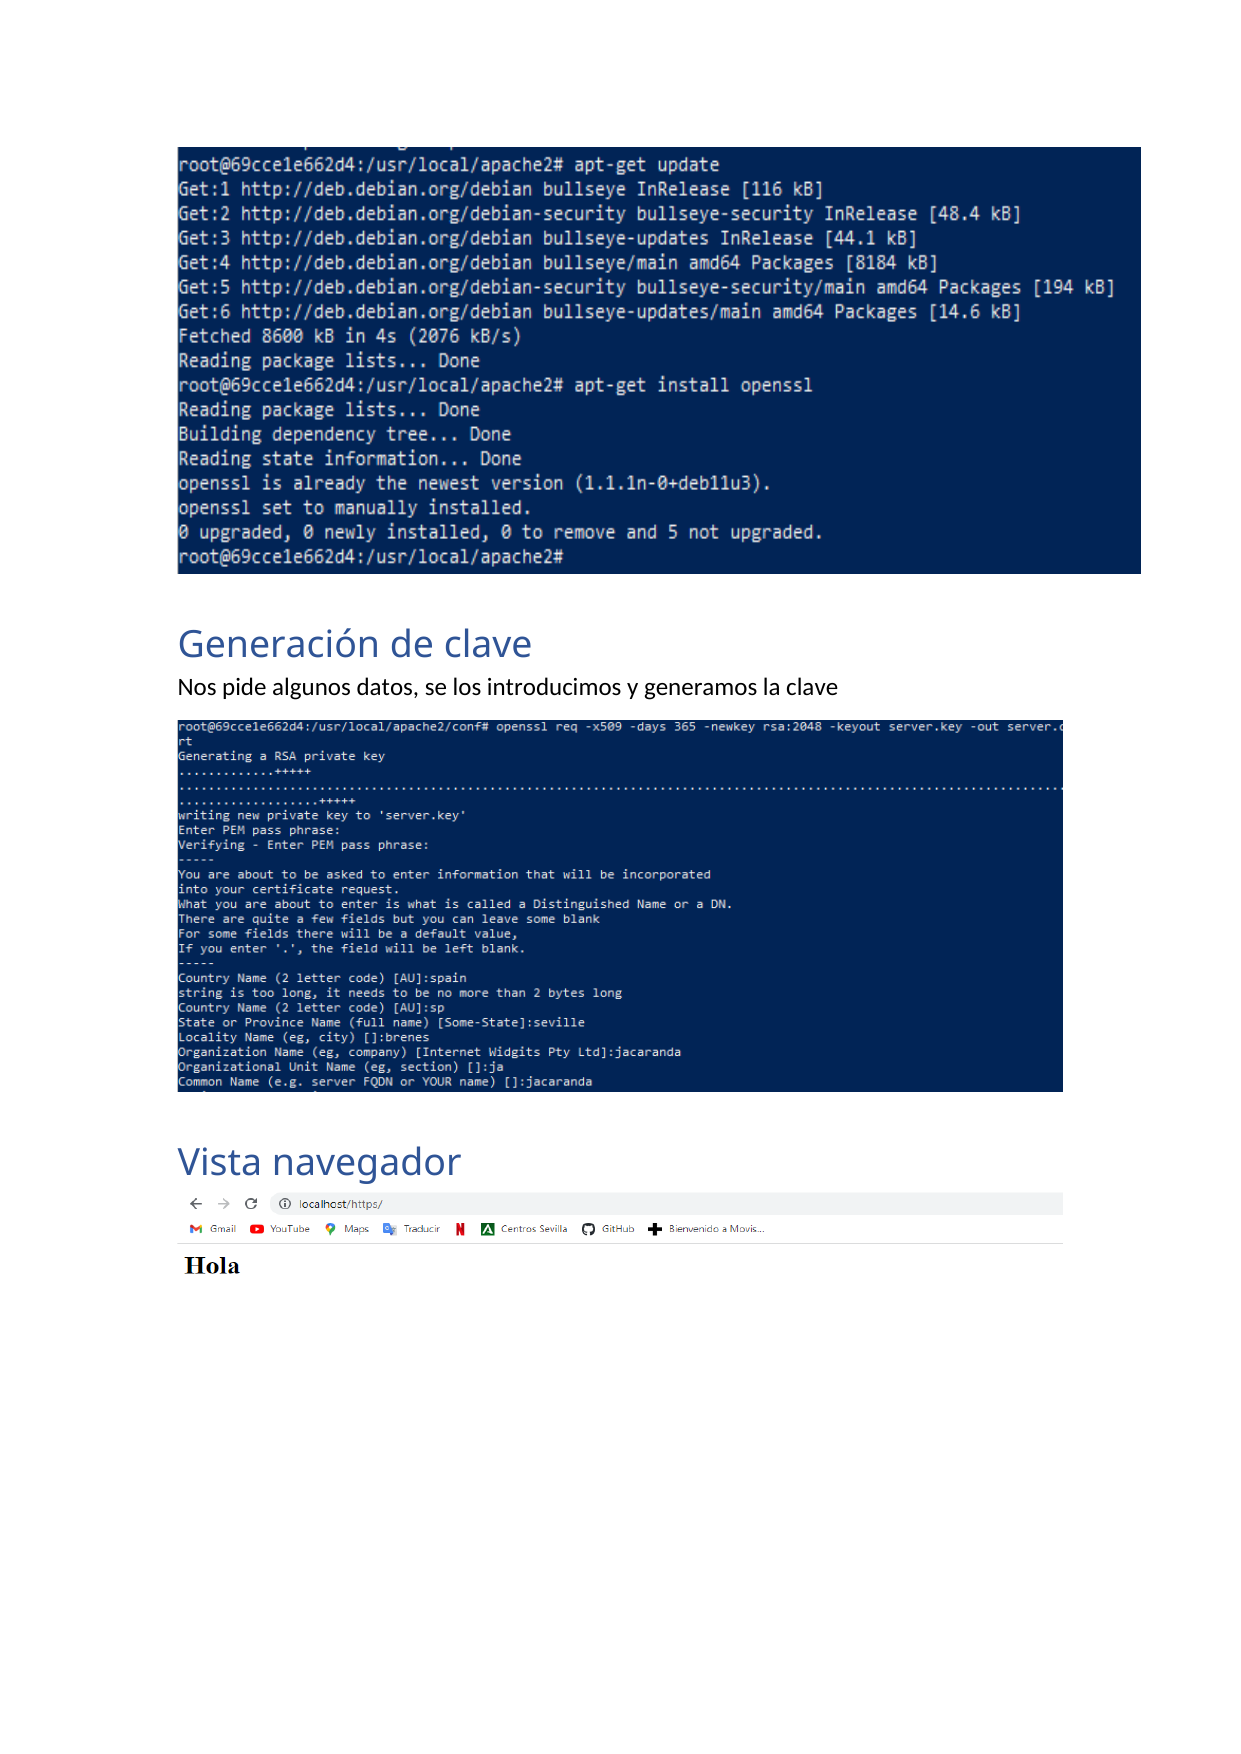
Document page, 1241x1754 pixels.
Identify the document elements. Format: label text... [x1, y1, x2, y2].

subtitle Vista navegador [177, 1135, 1063, 1186]
text Nos pide algunos datos, se los introducimos y generamos la clave [177, 671, 1063, 702]
subtitle Generación de clave [177, 617, 1063, 668]
